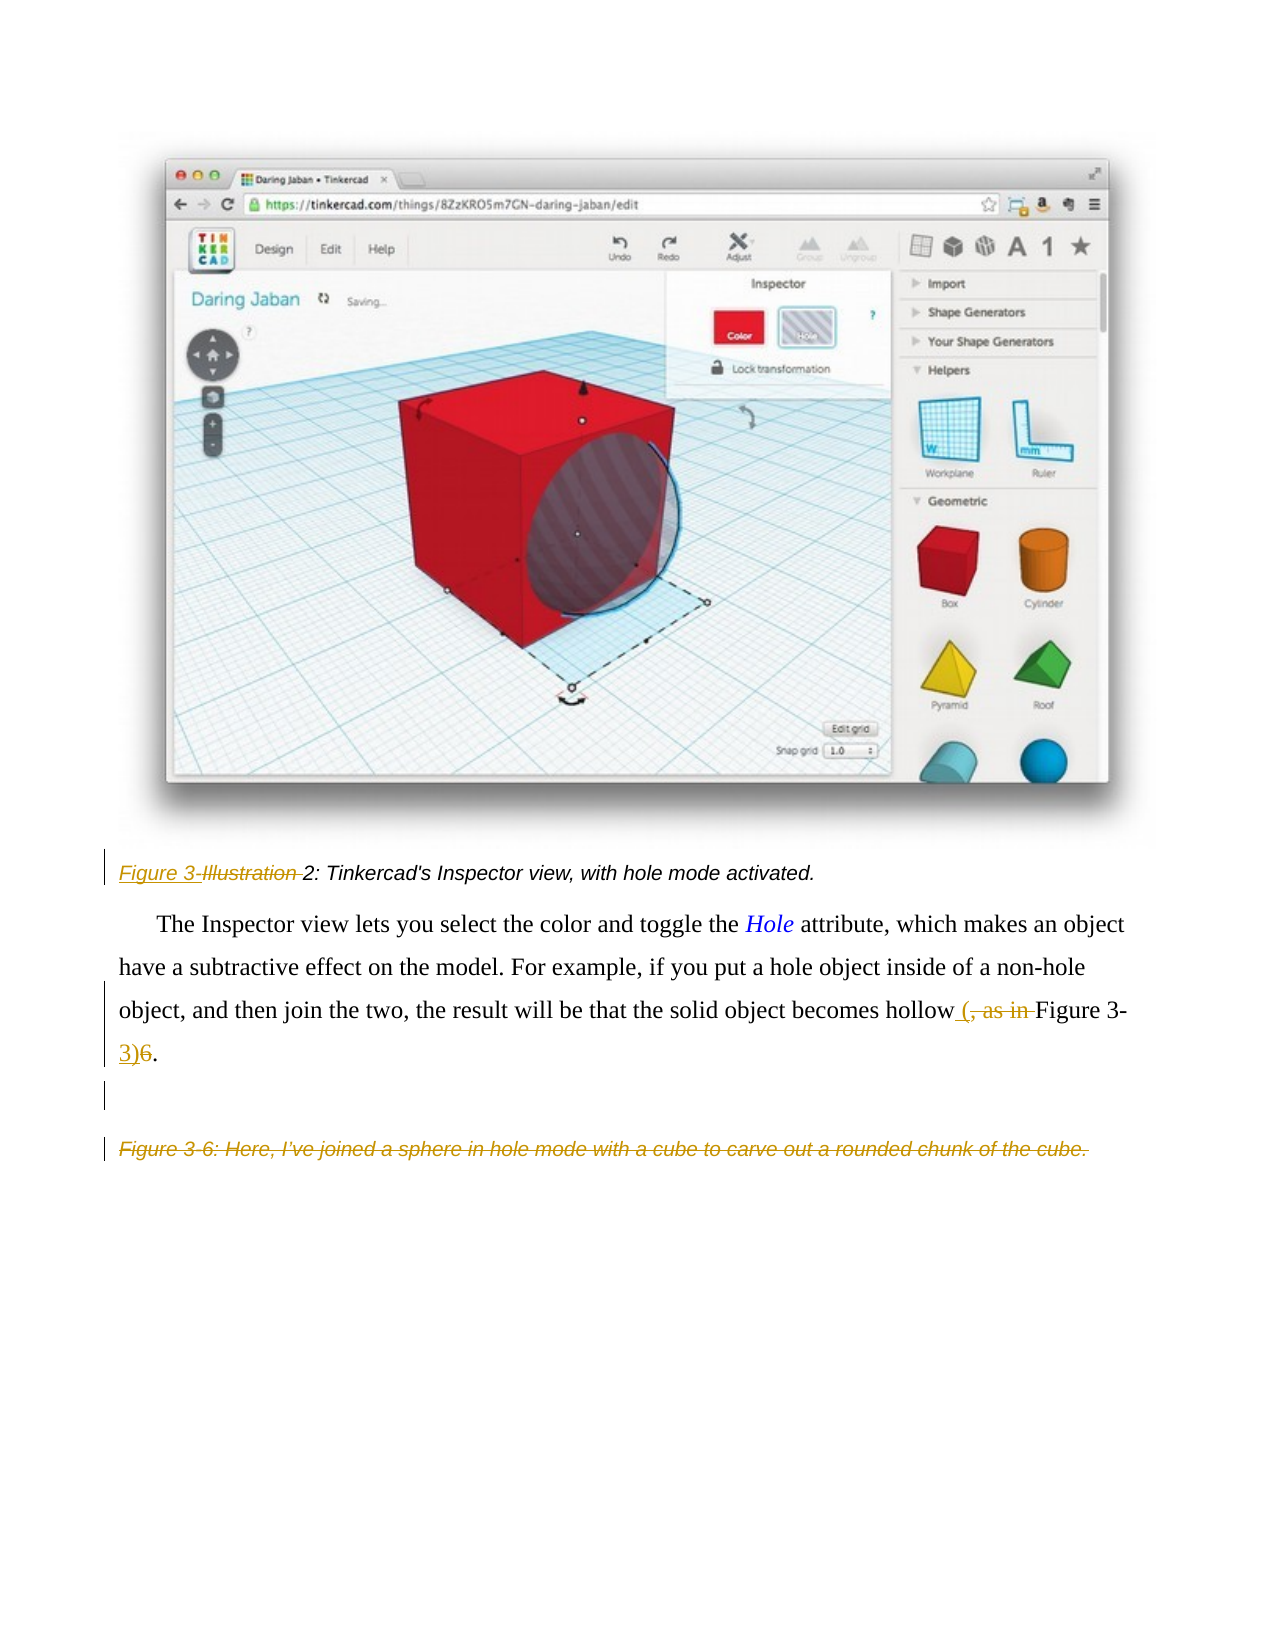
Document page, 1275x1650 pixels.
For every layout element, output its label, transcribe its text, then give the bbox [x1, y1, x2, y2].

text The Inspector view lets you select the color and toggle the Hole attribute, which makes an object have a subtractive effect on the model. For example, if you put a hole object inside of a non-hole object, and then join the two, the result will be that the solid object becomes hollow (Figure 3-3). [118, 909, 1156, 1067]
picture [118, 131, 1157, 849]
text Figure 3-2: Tinkercad's Inspector view, with hole mode activated. [118, 849, 1156, 884]
